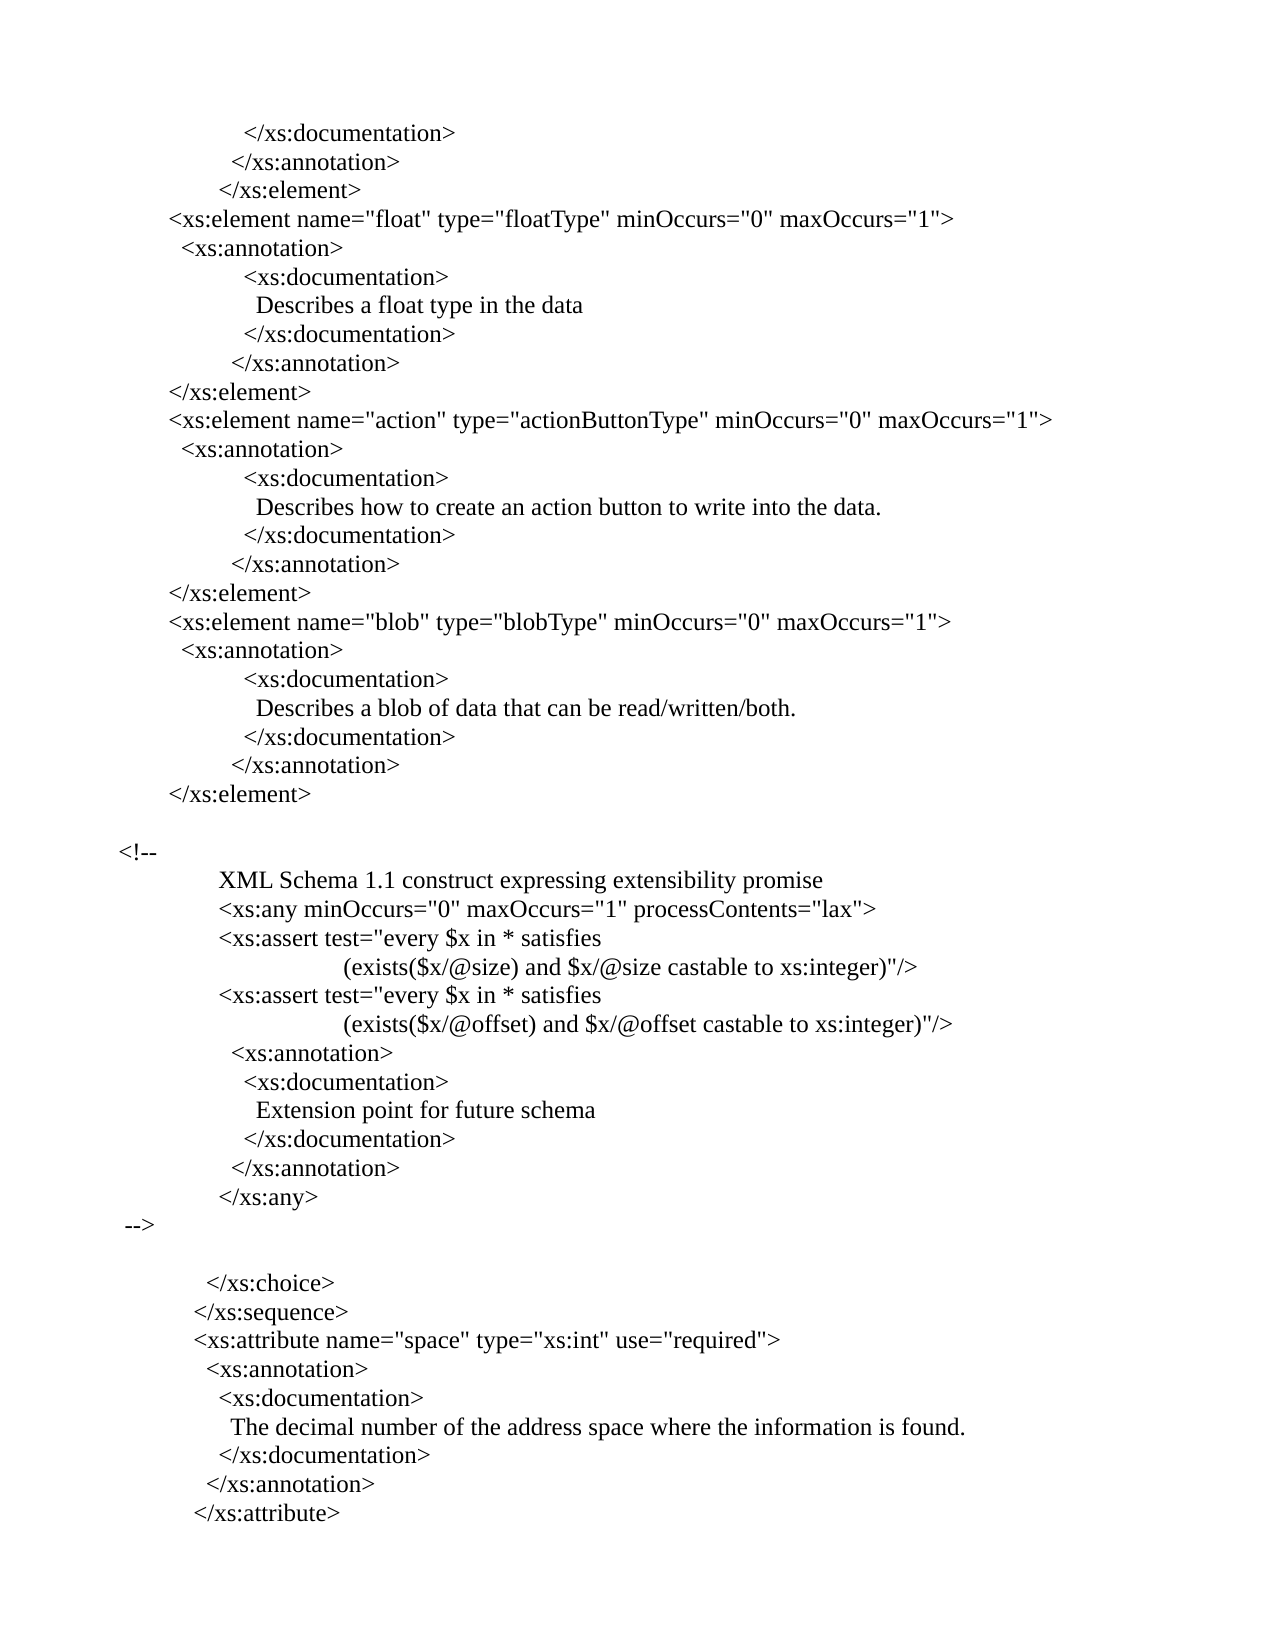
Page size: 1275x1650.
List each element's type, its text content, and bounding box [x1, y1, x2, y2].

text <xs:annotation> [118, 1038, 1157, 1067]
text <xs:attribute name="space" type="xs:int" use="required"> [118, 1326, 1157, 1354]
text <xs:annotation> [118, 233, 1157, 262]
text <xs:documentation> [118, 463, 1157, 492]
text <xs:documentation> [118, 664, 1157, 693]
text </xs:documentation> [118, 1441, 1157, 1469]
text </xs:annotation> [118, 348, 1157, 377]
text </xs:documentation> [118, 1124, 1157, 1153]
text (exists($x/@offset) and $x/@offset castable to xs:integer)"/> [118, 1009, 1157, 1038]
text Describes how to create an action button to write into the data. [118, 492, 1157, 521]
text </xs:choice> [118, 1268, 1157, 1297]
text (exists($x/@size) and $x/@size castable to xs:integer)"/> [118, 952, 1157, 981]
text <xs:annotation> [118, 434, 1157, 463]
text <xs:assert test="every $x in * satisfies [118, 981, 1157, 1009]
text </xs:element> [118, 578, 1157, 607]
text The decimal number of the address space where the information is found. [118, 1412, 1157, 1441]
text <xs:documentation> [118, 1383, 1157, 1412]
text </xs:annotation> [118, 147, 1157, 176]
text </xs:sequence> [118, 1297, 1157, 1326]
text <xs:documentation> [118, 262, 1157, 291]
text </xs:element> [118, 779, 1157, 808]
text <!-- [118, 837, 1157, 866]
text </xs:element> [118, 176, 1157, 204]
text <xs:annotation> [118, 1354, 1157, 1383]
text </xs:annotation> [118, 1153, 1157, 1182]
text </xs:any> [118, 1182, 1157, 1211]
text </xs:annotation> [118, 549, 1157, 578]
text <xs:element name="action" type="actionButtonType" minOccurs="0" maxOccurs="1"> [118, 406, 1157, 434]
text --> [118, 1211, 1157, 1239]
text </xs:annotation> [118, 751, 1157, 779]
text <xs:element name="blob" type="blobType" minOccurs="0" maxOccurs="1"> [118, 607, 1157, 636]
text Extension point for future schema [118, 1096, 1157, 1124]
text <xs:element name="float" type="floatType" minOccurs="0" maxOccurs="1"> [118, 204, 1157, 233]
text XML Schema 1.1 construct expressing extensibility promise [118, 866, 1157, 894]
text </xs:element> [118, 377, 1157, 406]
text </xs:documentation> [118, 722, 1157, 751]
text Describes a blob of data that can be read/written/both. [118, 693, 1157, 722]
text <xs:annotation> [118, 636, 1157, 664]
text </xs:documentation> [118, 118, 1157, 147]
text </xs:attribute> [118, 1498, 1157, 1527]
text </xs:annotation> [118, 1469, 1157, 1498]
text <xs:assert test="every $x in * satisfies [118, 923, 1157, 952]
text </xs:documentation> [118, 521, 1157, 549]
text </xs:documentation> [118, 319, 1157, 348]
text <xs:documentation> [118, 1067, 1157, 1096]
text <xs:any minOccurs="0" maxOccurs="1" processContents="lax"> [118, 894, 1157, 923]
text Describes a float type in the data [118, 291, 1157, 319]
